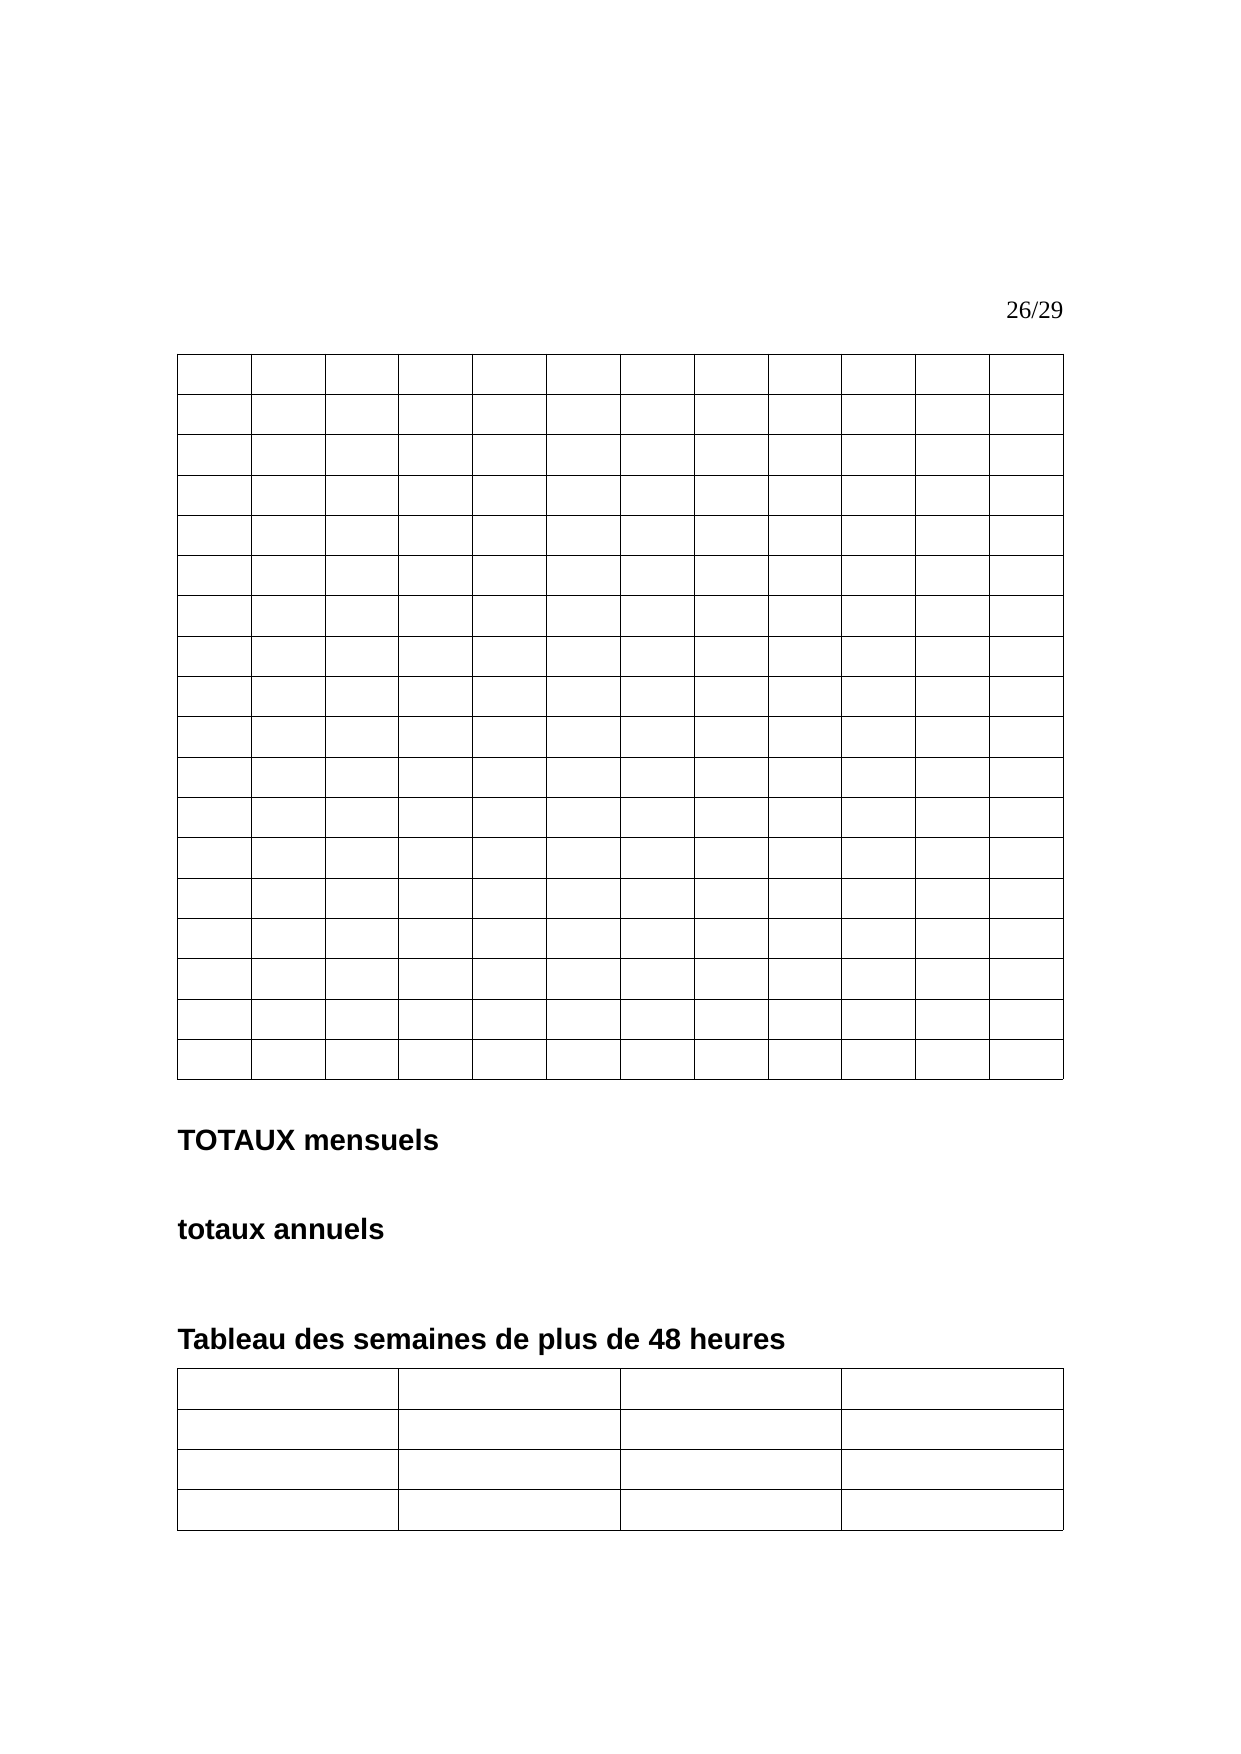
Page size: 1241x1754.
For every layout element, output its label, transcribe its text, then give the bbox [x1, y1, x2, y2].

table_header annee [178, 1369, 398, 1409]
table_cell 0 [769, 355, 841, 394]
table_cell 7 [473, 717, 546, 757]
table_cell 12,50 [990, 355, 1063, 394]
table_cell -1,25 [842, 838, 915, 878]
table_cell 43 [326, 677, 398, 716]
table_cell [252, 516, 325, 555]
table_cell 01 [252, 1040, 325, 1079]
table_cell -4 [621, 596, 694, 636]
table_cell 0 [769, 838, 841, 878]
table_cell 5,00 [842, 435, 915, 474]
table_cell 1,50 [916, 556, 989, 595]
table_cell 40 [326, 556, 398, 595]
table_cell 3 [621, 637, 694, 676]
table_cell 41 [326, 596, 398, 636]
table_cell [178, 355, 251, 394]
table_cell -5,00 [990, 879, 1063, 918]
table_cell 35 [326, 476, 398, 515]
table_cell [178, 516, 251, 555]
table_cell -4 [621, 879, 694, 918]
subtitle TOTAUX mensuels [177, 1123, 1063, 1156]
table_cell [178, 556, 251, 595]
table_cell 4 [547, 596, 620, 636]
table_cell 0 [769, 1040, 841, 1079]
table_cell 0 [473, 1000, 546, 1039]
table_cell 09 [252, 476, 325, 515]
table_cell [178, 637, 251, 676]
table_cell 42 [326, 637, 398, 676]
table_cell 0,00 [916, 717, 989, 757]
table_cell [252, 838, 325, 878]
table_cell 4 [547, 677, 620, 716]
table_cell 0 [769, 476, 841, 515]
table_cell 48 [399, 355, 472, 394]
table_cell 8 [473, 435, 546, 474]
table_cell [178, 1000, 251, 1039]
table_cell 6 [621, 1410, 841, 1449]
table_cell 0 [769, 395, 841, 434]
table_cell 60 [842, 1450, 1063, 1489]
table_cell 33 [326, 395, 398, 434]
table_cell 48 [326, 879, 398, 918]
table_cell 50 [399, 435, 472, 474]
table_cell 4 [547, 758, 620, 797]
table_cell -4 [621, 798, 694, 837]
table_cell 0,00 [916, 919, 989, 958]
table_cell 34 [326, 435, 398, 474]
table_cell -5,00 [990, 395, 1063, 434]
table_cell 4 [621, 1040, 694, 1079]
table_cell 4 [547, 476, 620, 515]
table_cell 0 [695, 717, 768, 757]
table_cell [252, 758, 325, 797]
table_cell 0,00 [916, 838, 989, 878]
table_cell 0,00 [916, 1000, 989, 1039]
table_cell 4 [621, 556, 694, 595]
table_cell 3 [621, 516, 694, 555]
table_cell 0 [769, 798, 841, 837]
table_cell 15,50 [990, 435, 1063, 474]
table_cell 5,00 [842, 355, 915, 394]
table_cell [252, 798, 325, 837]
table_cell 0 [473, 395, 546, 434]
table_cell 3,75 [842, 516, 915, 555]
table_cell 10,50 [916, 435, 989, 474]
table_cell 6,50 [990, 556, 1063, 595]
table_cell 08 [399, 1450, 620, 1489]
table_cell -5,00 [990, 596, 1063, 636]
table_cell 0 [769, 879, 841, 918]
table_cell 4 [547, 556, 620, 595]
table_cell 4 [547, 355, 620, 394]
table_cell 50 [326, 959, 398, 998]
table_cell [252, 596, 325, 636]
table_cell 0 [473, 879, 546, 918]
table_cell 3,75 [842, 717, 915, 757]
table_cell 30 [399, 959, 472, 998]
table_cell 2 [769, 435, 841, 474]
table_header semaine [621, 1369, 841, 1409]
table_cell 10 [252, 556, 325, 595]
table_cell 8 [473, 1040, 546, 1079]
table_cell 8 [473, 355, 546, 394]
table_cell 12,50 [990, 1040, 1063, 1079]
table_cell 42 [399, 516, 472, 555]
table_cell 34 [621, 1490, 841, 1529]
table_cell 0 [695, 838, 768, 878]
table_cell 30 [399, 596, 472, 636]
table_cell 32 [326, 355, 398, 394]
table_header mois [399, 1369, 620, 1409]
table_cell [178, 838, 251, 878]
table_cell 0 [695, 637, 768, 676]
table_cell 54 [842, 1410, 1063, 1449]
table_cell [178, 758, 251, 797]
table_cell 4 [547, 1040, 620, 1079]
table_cell -4 [621, 1000, 694, 1039]
table_cell 3 [621, 919, 694, 958]
table_cell 7 [473, 637, 546, 676]
table_cell 4 [547, 798, 620, 837]
table_cell 5,00 [842, 556, 915, 595]
table_cell [252, 677, 325, 716]
table_cell 7 [473, 919, 546, 958]
table_cell -1 [621, 758, 694, 797]
table_cell 0,00 [916, 959, 989, 998]
table_cell 0 [473, 798, 546, 837]
table_cell 8 [473, 556, 546, 595]
table_cell 0 [695, 798, 768, 837]
table_cell 38 [399, 758, 472, 797]
table_cell 51 [326, 1000, 398, 1039]
table_cell [178, 476, 251, 515]
table_cell 0 [769, 516, 841, 555]
table_cell 49 [326, 919, 398, 958]
table_cell -1,25 [842, 758, 915, 797]
table_cell 5 [695, 1040, 768, 1079]
table_cell -1,25 [842, 476, 915, 515]
table_cell 5 [695, 435, 768, 474]
table_cell -5,00 [842, 879, 915, 918]
table_cell [252, 919, 325, 958]
table_cell [178, 677, 251, 716]
table_cell 38 [399, 838, 472, 878]
table_cell 50 [842, 1490, 1063, 1529]
table_cell 4 [547, 637, 620, 676]
table_cell 0 [769, 556, 841, 595]
table_cell 0 [769, 677, 841, 716]
table_cell 5 [695, 355, 768, 394]
table_cell 3 [473, 476, 546, 515]
table_cell 0,00 [916, 637, 989, 676]
table_cell 2014 [178, 1450, 398, 1489]
table_cell [252, 959, 325, 998]
table_cell 0 [695, 395, 768, 434]
table_cell -1 [621, 838, 694, 878]
table_cell -5,00 [990, 1000, 1063, 1039]
table_cell 12,50 [990, 677, 1063, 716]
table_cell 1 [326, 1040, 398, 1079]
table_cell 08 [399, 1490, 620, 1529]
table_cell 3,75 [842, 637, 915, 676]
table_cell 12 [399, 798, 472, 837]
table_cell 8 [473, 677, 546, 716]
table_cell [178, 959, 251, 998]
table_cell 0 [769, 717, 841, 757]
table_cell 0,00 [916, 395, 989, 434]
table_cell 02 [399, 1410, 620, 1449]
table_cell 4 [547, 395, 620, 434]
table_cell -4 [621, 395, 694, 434]
table_cell 0 [695, 516, 768, 555]
table_cell 36 [326, 516, 398, 555]
table_cell 30 [399, 395, 472, 434]
table_cell 4 [547, 516, 620, 555]
table_cell 0 [695, 919, 768, 958]
table_cell 7,50 [916, 1040, 989, 1079]
table_cell 4 [547, 717, 620, 757]
table_cell 0,00 [916, 758, 989, 797]
table_cell -1,25 [990, 838, 1063, 878]
table_cell 45 [326, 758, 398, 797]
table_cell 2017 [178, 1040, 251, 1079]
table_cell 48 [399, 677, 472, 716]
table_cell 0 [473, 959, 546, 998]
table_cell 32 [621, 1450, 841, 1489]
table_cell 42 [399, 717, 472, 757]
subtitle Tableau des semaines de plus de 48 heures [177, 1322, 1063, 1356]
table_cell 42 [399, 637, 472, 676]
table_cell 46 [326, 798, 398, 837]
table_cell 42 [399, 919, 472, 958]
table_cell 30 [399, 1000, 472, 1039]
table_cell [178, 717, 251, 757]
table_cell 3,75 [990, 637, 1063, 676]
table_cell 3 [473, 758, 546, 797]
table_cell 47 [326, 838, 398, 878]
table_cell 0 [695, 596, 768, 636]
table_cell [252, 395, 325, 434]
table_cell 5,00 [842, 1040, 915, 1079]
table_cell 0 [769, 1000, 841, 1039]
table_cell 2016 [178, 1490, 398, 1529]
table_cell 0 [695, 476, 768, 515]
table_cell -4 [621, 959, 694, 998]
table_cell [252, 435, 325, 474]
table_cell [252, 1000, 325, 1039]
table_cell 7,50 [916, 355, 989, 394]
table_cell 4 [547, 959, 620, 998]
table_cell [178, 919, 251, 958]
table_cell 0 [695, 758, 768, 797]
table_cell 3,75 [990, 717, 1063, 757]
table_cell 3,75 [842, 919, 915, 958]
table_cell [178, 798, 251, 837]
table_cell 4 [547, 838, 620, 878]
table_cell 48 [399, 1040, 472, 1079]
table_cell 0,00 [916, 879, 989, 918]
table_cell [178, 395, 251, 434]
table_cell -5,00 [842, 395, 915, 434]
table_cell 0,00 [916, 596, 989, 636]
table_cell 4 [621, 355, 694, 394]
table_cell 0 [695, 879, 768, 918]
table_cell [178, 879, 251, 918]
table_cell 38 [399, 476, 472, 515]
subtitle totaux annuels [177, 1212, 1063, 1246]
table_cell -5,00 [990, 798, 1063, 837]
table_cell [252, 637, 325, 676]
table_cell [252, 355, 325, 394]
table_cell 4 [547, 435, 620, 474]
table_cell -1,25 [990, 758, 1063, 797]
table_cell 1 [695, 556, 768, 595]
table_cell 0 [473, 596, 546, 636]
table_cell -1,25 [990, 476, 1063, 515]
table_cell -5,00 [842, 959, 915, 998]
table_cell 7 [473, 516, 546, 555]
table_cell 0 [769, 596, 841, 636]
table_cell 4 [621, 677, 694, 716]
table_cell 12 [252, 879, 325, 918]
table_cell 0,00 [916, 516, 989, 555]
table_cell 0 [769, 758, 841, 797]
table_cell 44 [399, 556, 472, 595]
table_header heure_semaine_travaillees [842, 1369, 1063, 1409]
table_cell -5,00 [842, 798, 915, 837]
table_cell -1 [621, 476, 694, 515]
table_cell 5 [695, 677, 768, 716]
table_cell [178, 596, 251, 636]
table_cell [178, 435, 251, 474]
table_cell 44 [326, 717, 398, 757]
table_cell -5,00 [990, 959, 1063, 998]
table_cell 3,75 [990, 516, 1063, 555]
table_cell 4 [547, 1000, 620, 1039]
table_cell 0 [769, 959, 841, 998]
table_cell 0,00 [916, 476, 989, 515]
table_cell 0 [695, 959, 768, 998]
table_cell 26 [399, 879, 472, 918]
table_cell 0 [695, 1000, 768, 1039]
table_cell 5,00 [842, 677, 915, 716]
table_cell 4 [547, 919, 620, 958]
table_cell 0 [769, 919, 841, 958]
table_cell 0 [769, 637, 841, 676]
table_cell 3 [473, 838, 546, 878]
table_cell 2014 [178, 1410, 398, 1449]
table_cell -5,00 [842, 596, 915, 636]
table_cell 3,75 [990, 919, 1063, 958]
table_cell 11 [252, 717, 325, 757]
table_cell 7,50 [916, 677, 989, 716]
table_cell 4 [621, 435, 694, 474]
table_cell 3 [621, 717, 694, 757]
table_cell 4 [547, 879, 620, 918]
table_cell -5,00 [842, 1000, 915, 1039]
table_cell 0,00 [916, 798, 989, 837]
